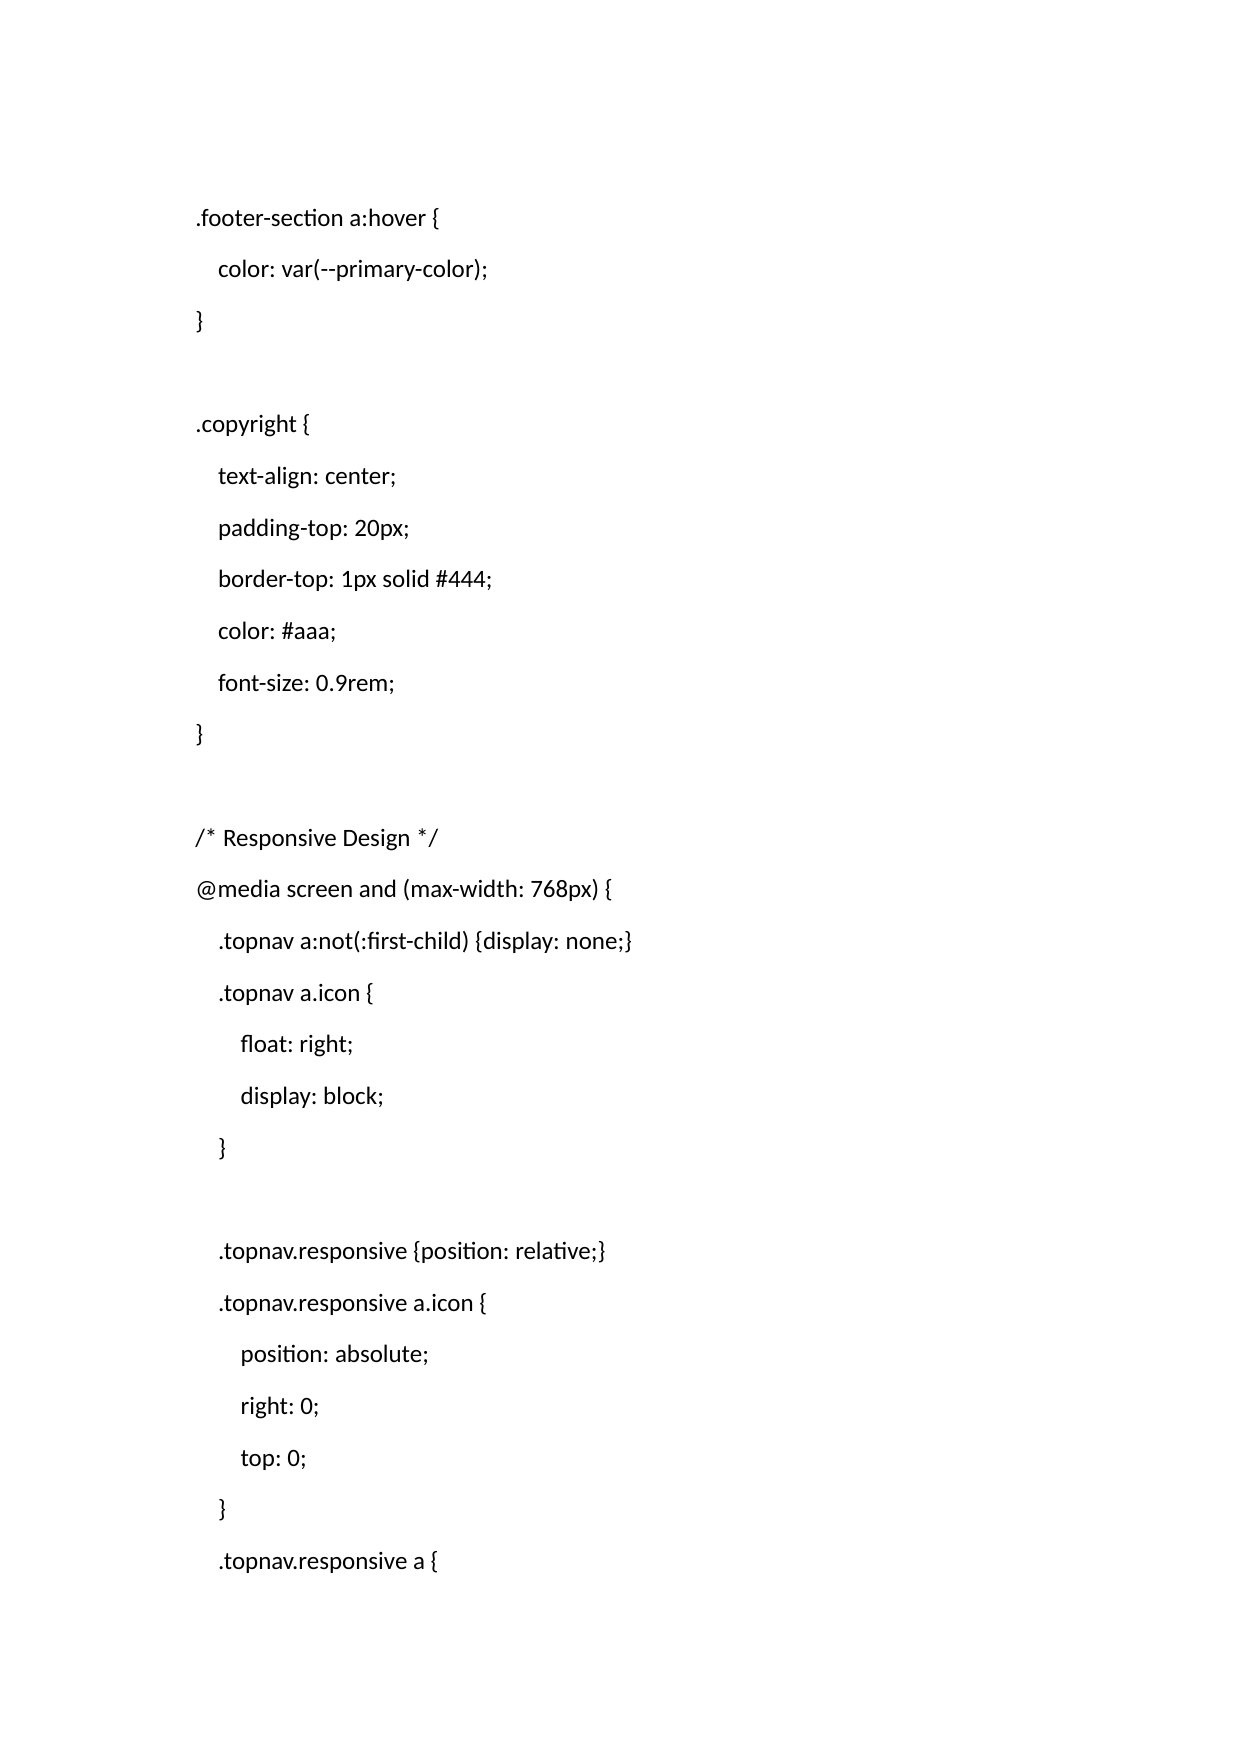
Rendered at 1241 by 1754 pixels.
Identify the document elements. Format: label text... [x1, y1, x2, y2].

text .topnav.responsive {position: relative;} [150, 1235, 1090, 1266]
text .topnav.responsive a { [150, 1545, 1090, 1576]
text border-top: 1px solid #444; [150, 563, 1090, 594]
text padding-top: 20px; [150, 512, 1090, 542]
text } [150, 1132, 1090, 1162]
text .copyright { [150, 408, 1090, 439]
text display: block; [150, 1080, 1090, 1111]
text font-size: 0.9rem; [150, 667, 1090, 697]
text color: #aaa; [150, 615, 1090, 646]
text } [150, 718, 1090, 749]
text .topnav a:not(:first-child) {display: none;} [150, 925, 1090, 956]
text position: absolute; [150, 1338, 1090, 1369]
text text-align: center; [150, 460, 1090, 491]
text .footer-section a:hover { [150, 202, 1090, 232]
text float: right; [150, 1028, 1090, 1059]
text .topnav a.icon { [150, 977, 1090, 1007]
text .topnav.responsive a.icon { [150, 1287, 1090, 1317]
text /* Responsive Design */ [150, 822, 1090, 852]
text color: var(--primary-color); [150, 253, 1090, 284]
text right: 0; [150, 1390, 1090, 1421]
text } [150, 305, 1090, 336]
text top: 0; [150, 1442, 1090, 1472]
text @media screen and (max-width: 768px) { [150, 873, 1090, 904]
text } [150, 1493, 1090, 1524]
